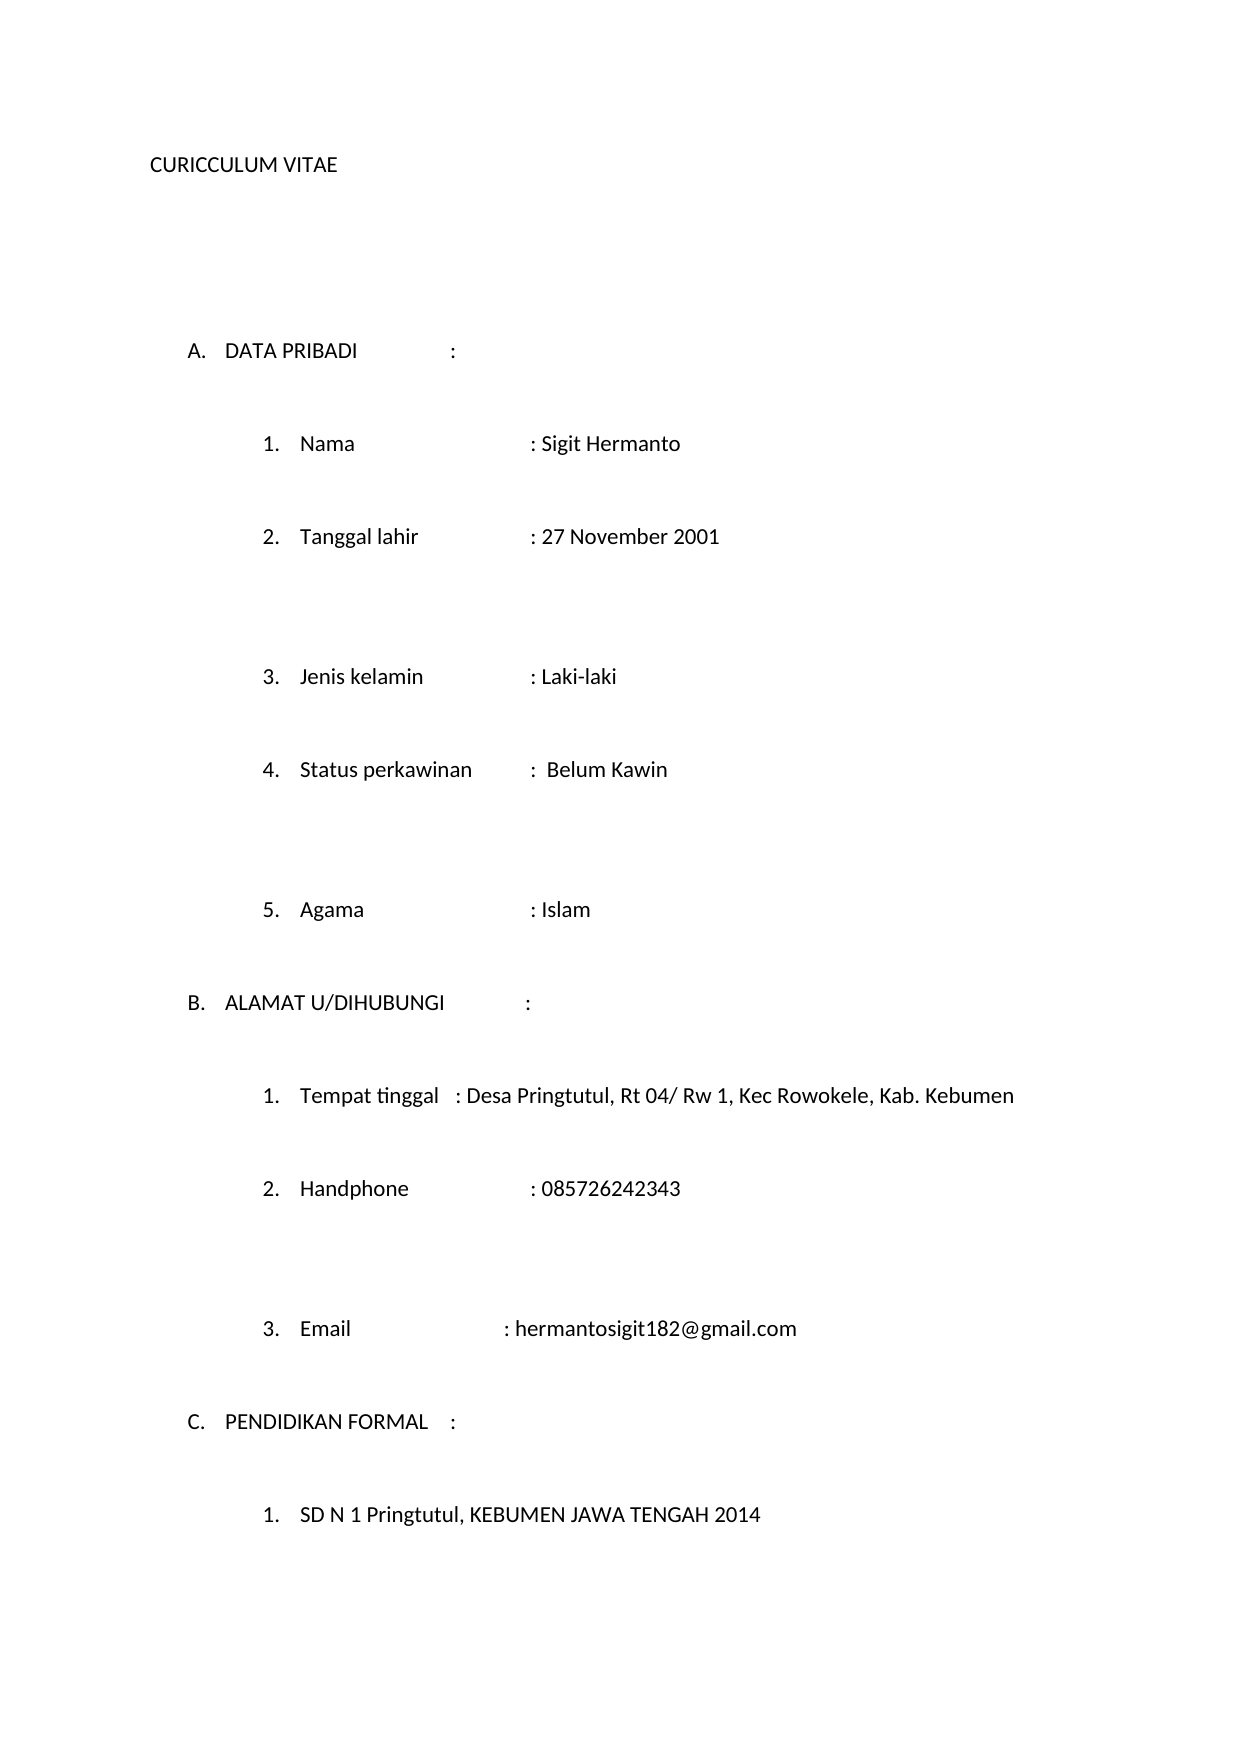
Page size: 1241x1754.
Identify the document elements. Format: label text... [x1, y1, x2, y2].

list ALAMAT U/DIHUBUNGI : [187, 988, 1090, 1016]
list Jenis kelamin : Laki-laki [262, 662, 1090, 690]
list Tanggal lahir : 27 November 2001 [262, 522, 1090, 551]
list Status perkawinan : Belum Kawin [262, 755, 1090, 783]
list Email : hermantosigit182@gmail.com [262, 1314, 1090, 1342]
text CURICCULUM VITAE [150, 150, 1090, 178]
list DATA PRIBADI : [187, 336, 1090, 364]
list SD N 1 Pringtutul, KEBUMEN JAWA TENGAH 2014 [262, 1500, 1090, 1528]
list Nama : Sigit Hermanto [262, 429, 1090, 457]
list Agama : Islam [262, 895, 1090, 923]
list Tempat tinggal : Desa Pringtutul, Rt 04/ Rw 1, Kec Rowokele, Kab. Kebumen [262, 1081, 1090, 1109]
list Handphone : 085726242343 [262, 1174, 1090, 1202]
list PENDIDIKAN FORMAL : [187, 1407, 1090, 1435]
